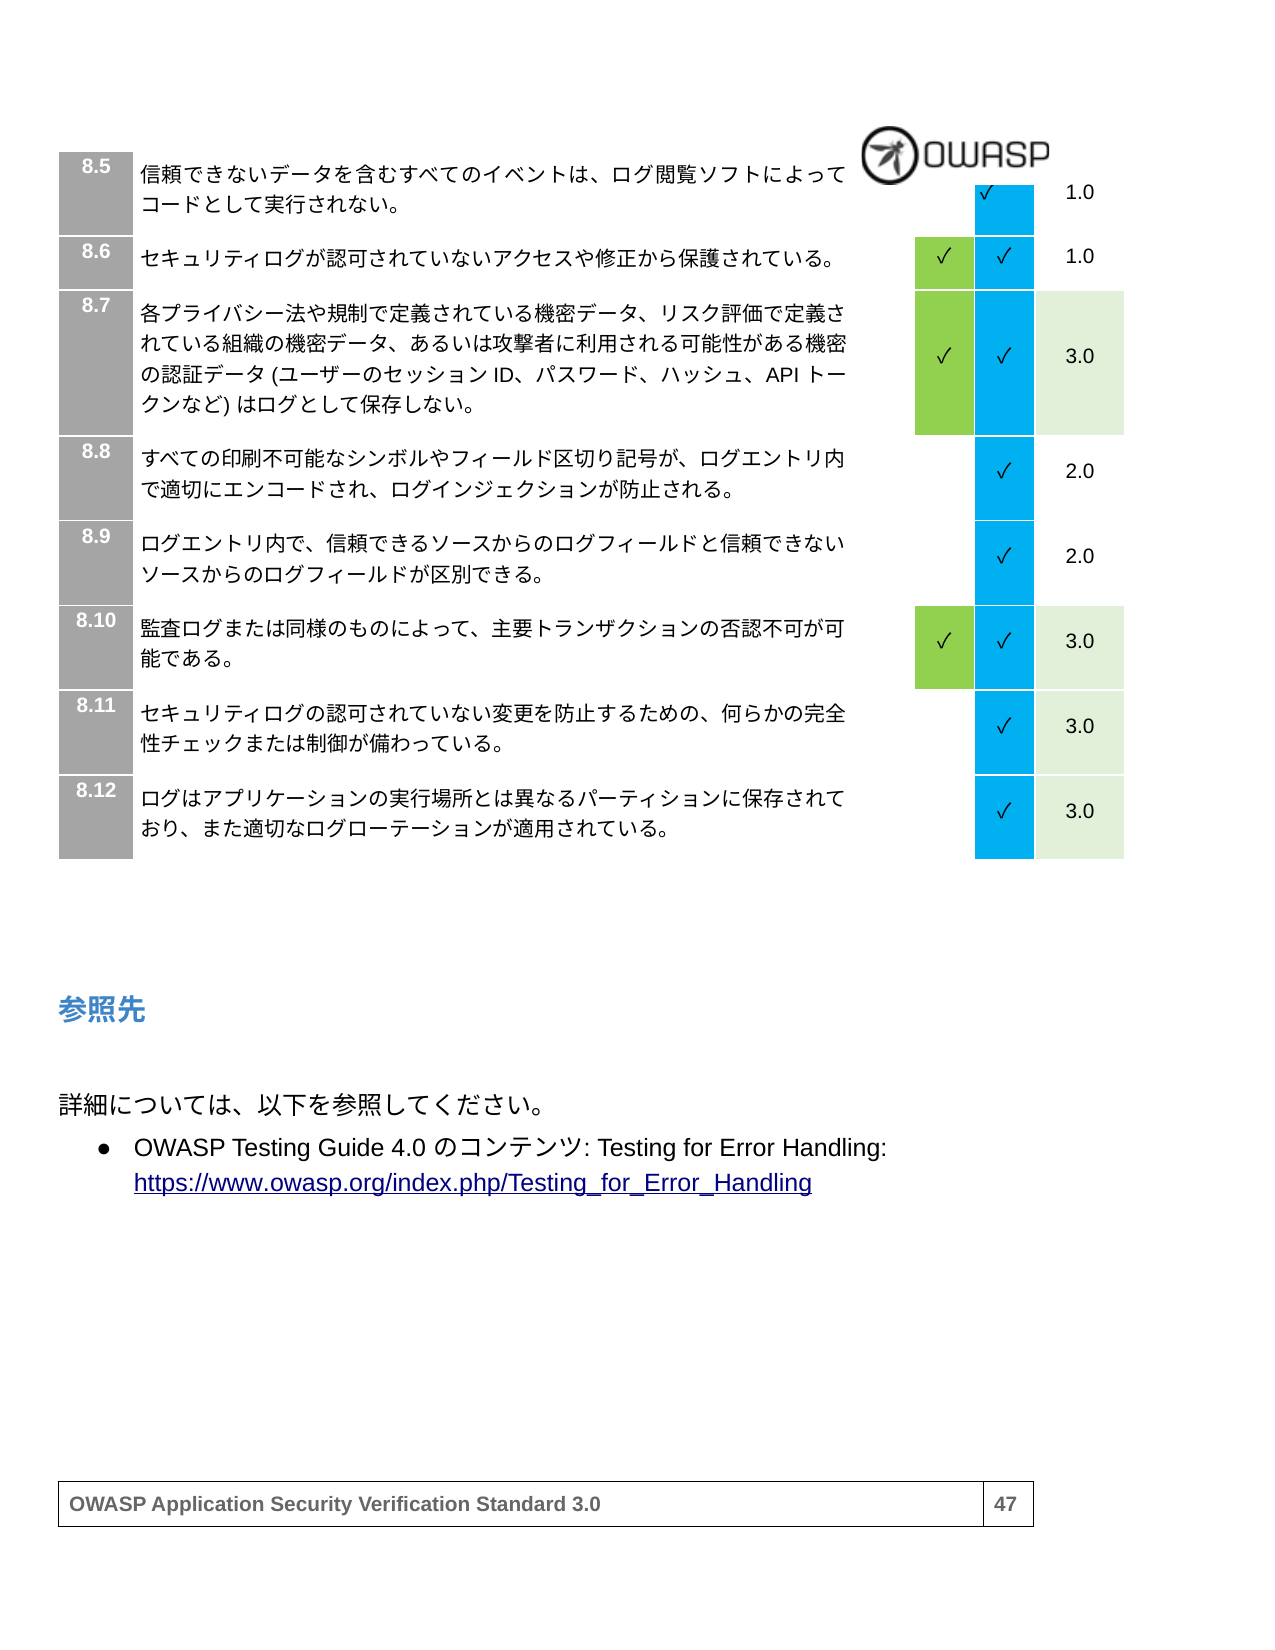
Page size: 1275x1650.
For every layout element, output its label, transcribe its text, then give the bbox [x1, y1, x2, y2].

subtitle 参照先 [58, 987, 1216, 1029]
table_cell [854, 291, 913, 435]
table_cell ✓ [975, 437, 1034, 520]
table_cell 1.0 [1036, 237, 1124, 289]
table_cell 信頼できないデータを含むすべてのイベントは、ログ閲覧ソフトによってコードとして実行されない。 [134, 152, 853, 235]
table_cell 8.11 [59, 691, 133, 774]
table_cell 2.0 [1036, 437, 1124, 520]
table_cell 監査ログまたは同様のものによって、主要トランザクションの否認不可が可能である。 [134, 606, 853, 689]
table_cell [854, 437, 913, 520]
table_cell [915, 437, 974, 520]
table_cell ✓ [975, 521, 1034, 605]
table_cell [854, 152, 913, 235]
table_cell セキュリティログが認可されていないアクセスや修正から保護されている。 [134, 237, 853, 289]
table_cell ✓ [975, 691, 1034, 774]
table_cell すべての印刷不可能なシンボルやフィールド区切り記号が、ログエントリ内で適切にエンコードされ、ログインジェクションが防止される。 [134, 437, 853, 520]
table_cell [854, 606, 913, 689]
table_cell 1.0 [1036, 152, 1124, 235]
table_cell 8.9 [59, 521, 133, 605]
text 詳細については、以下を参照してください。 [58, 1086, 1216, 1122]
table_cell 2.0 [1036, 521, 1124, 605]
table_cell [915, 185, 974, 235]
table_cell [915, 691, 974, 774]
table_cell ✓ [975, 237, 1034, 289]
table_cell 各プライバシー法や規制で定義されている機密データ、リスク評価で定義されている組織の機密データ、あるいは攻撃者に利用される可能性がある機密の認証データ (ユーザーのセッション ID、パスワード、ハッシュ、API トークンなど) はログとして保存しない。 [134, 291, 853, 435]
table_cell 8.8 [59, 437, 133, 520]
table_cell [854, 776, 913, 859]
table_cell 8.6 [59, 237, 133, 289]
table_cell 8.7 [59, 291, 133, 435]
table_cell ログエントリ内で、信頼できるソースからのログフィールドと信頼できないソースからのログフィールドが区別できる。 [134, 521, 853, 605]
table_cell 3.0 [1036, 291, 1124, 435]
table_cell ✓ [975, 776, 1034, 859]
table_cell 8.5 [59, 152, 133, 235]
table_cell 8.10 [59, 606, 133, 689]
list OWASP Testing Guide 4.0 のコンテンツ: Testing for Error Handling: https://www.owasp.org/index.php/Testing_for_Error_Handling [96, 1127, 1216, 1196]
table_cell ✓ [915, 606, 974, 689]
table_cell [915, 776, 974, 859]
table_cell [854, 691, 913, 774]
table_cell 3.0 [1036, 606, 1124, 689]
table_cell ✓ [975, 185, 1034, 235]
table_cell ✓ [975, 291, 1034, 435]
table_cell ✓ [915, 237, 974, 289]
table_cell 8.12 [59, 776, 133, 859]
table_cell ログはアプリケーションの実行場所とは異なるパーティションに保存されており、また適切なログローテーションが適用されている。 [134, 776, 853, 859]
picture [861, 126, 1050, 185]
table_cell ✓ [975, 606, 1034, 689]
table_cell [854, 237, 913, 289]
table_cell セキュリティログの認可されていない変更を防止するための、何らかの完全性チェックまたは制御が備わっている。 [134, 691, 853, 774]
table_cell 3.0 [1036, 776, 1124, 859]
table_cell 3.0 [1036, 691, 1124, 774]
table_cell [915, 521, 974, 605]
table_cell ✓ [915, 291, 974, 435]
table_cell [854, 521, 913, 605]
